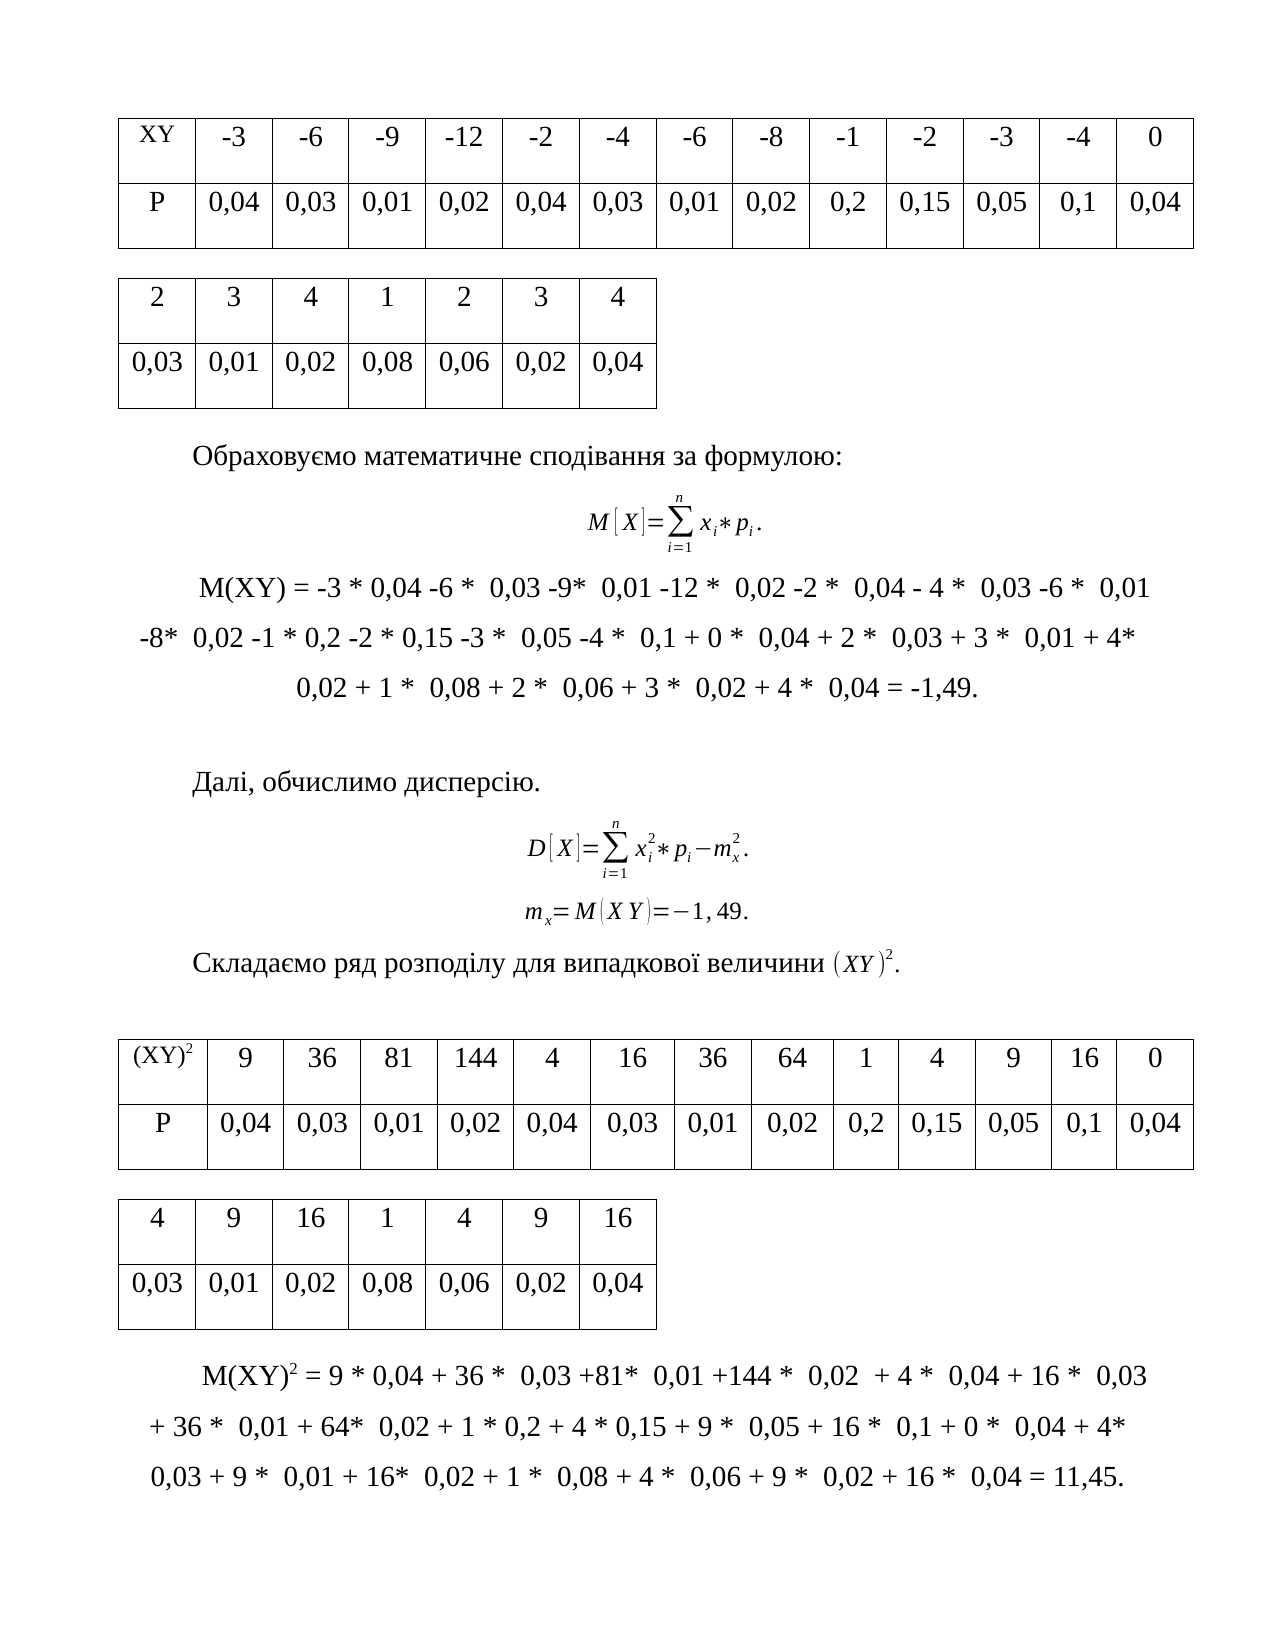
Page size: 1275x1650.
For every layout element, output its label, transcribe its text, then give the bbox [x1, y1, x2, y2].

table_cell 0,05 [976, 1105, 1051, 1169]
table_cell 0,03 [591, 1105, 674, 1169]
table_cell 0,02 [273, 344, 348, 408]
table_cell 0,02 [503, 344, 579, 408]
table_header XY [119, 119, 195, 183]
table_cell 0,05 [964, 184, 1039, 248]
table_header -2 [503, 119, 579, 183]
table_cell 0,01 [196, 1265, 272, 1329]
table_header 16 [591, 1040, 674, 1104]
table_cell 0,15 [887, 184, 963, 248]
table_header 4 [426, 1200, 502, 1264]
table_header -12 [426, 119, 502, 183]
table_header -8 [733, 119, 809, 183]
table_cell P [119, 184, 195, 248]
table_cell 0,01 [361, 1105, 437, 1169]
table_cell 0,01 [675, 1105, 751, 1169]
table_cell 0,15 [899, 1105, 975, 1169]
table_header 2 [426, 279, 502, 343]
table_cell 0,04 [196, 184, 272, 248]
table_header 81 [361, 1040, 437, 1104]
table_header 3 [196, 279, 272, 343]
table_header (XY)2 [119, 1040, 207, 1104]
table_header -6 [273, 119, 348, 183]
text M(XY) = -3 * 0,04 -6 * 0,03 -9* 0,01 -12 * 0,02 -2 * 0,04 - 4 * 0,03 -6 * 0,01 -8* 0,02 -1 * 0,2 -2 * 0,15 -3 * 0,05 -4 * 0,1 + 0 * 0,04 + 2 * 0,03 + 3 * 0,01 + 4* 0,02 + 1 * 0,08 + 2 * 0,06 + 3 * 0,02 + 4 * 0,04 = -1,49. [118, 570, 1157, 704]
table_cell 0,04 [514, 1105, 590, 1169]
table_header 2 [119, 279, 195, 343]
table_header -3 [964, 119, 1039, 183]
table_cell 0,02 [503, 1265, 579, 1329]
table_cell 0,02 [733, 184, 809, 248]
table_header -2 [887, 119, 963, 183]
table_header 1 [834, 1040, 898, 1104]
table_header 4 [899, 1040, 975, 1104]
table_header 0 [1117, 1040, 1193, 1104]
table_cell 0,03 [119, 344, 195, 408]
table_cell 0,04 [1117, 1105, 1193, 1169]
table_header 36 [284, 1040, 360, 1104]
table_cell 0,03 [119, 1265, 195, 1329]
table_cell 0,04 [1117, 184, 1193, 248]
table_header 16 [1052, 1040, 1116, 1104]
table_cell 0,1 [1052, 1105, 1116, 1169]
table_header -4 [1040, 119, 1116, 183]
table_cell 0,02 [438, 1105, 513, 1169]
table_header 16 [273, 1200, 348, 1264]
table_header -9 [349, 119, 425, 183]
table_header 64 [752, 1040, 833, 1104]
table_cell 0,04 [580, 1265, 656, 1329]
table_cell 0,01 [196, 344, 272, 408]
table_cell 0,02 [752, 1105, 833, 1169]
text Далі, обчислимо дисперсію. [118, 764, 1157, 797]
table_cell 0,04 [503, 184, 579, 248]
table_cell 0,08 [349, 1265, 425, 1329]
table_header 3 [503, 279, 579, 343]
table_cell 0,2 [810, 184, 886, 248]
table_cell 0,02 [273, 1265, 348, 1329]
table_header 4 [119, 1200, 195, 1264]
table_header 4 [514, 1040, 590, 1104]
text Обраховуємо математичне сподівання за формулою: [118, 438, 1157, 471]
table_cell P [119, 1105, 207, 1169]
table_header 1 [349, 279, 425, 343]
text M(XY)2 = 9 * 0,04 + 36 * 0,03 +81* 0,01 +144 * 0,02 + 4 * 0,04 + 16 * 0,03 + 36 * 0,01 + 64* 0,02 + 1 * 0,2 + 4 * 0,15 + 9 * 0,05 + 16 * 0,1 + 0 * 0,04 + 4* 0,03 + 9 * 0,01 + 16* 0,02 + 1 * 0,08 + 4 * 0,06 + 9 * 0,02 + 16 * 0,04 = 11,45. [118, 1358, 1157, 1493]
table_cell 0,06 [426, 344, 502, 408]
text Складаємо ряд розподілу для випадкової величини [118, 945, 1157, 979]
table_header -1 [810, 119, 886, 183]
table_cell 0,03 [273, 184, 348, 248]
table_header 9 [976, 1040, 1051, 1104]
table_header 9 [196, 1200, 272, 1264]
table_cell 0,03 [284, 1105, 360, 1169]
table_header -4 [580, 119, 656, 183]
table_cell 0,1 [1040, 184, 1116, 248]
table_header 4 [273, 279, 348, 343]
table_header -6 [657, 119, 732, 183]
table_header 4 [580, 279, 656, 343]
table_cell 0,01 [349, 184, 425, 248]
table_header 9 [208, 1040, 283, 1104]
table_cell 0,04 [580, 344, 656, 408]
table_header 16 [580, 1200, 656, 1264]
table_cell 0,06 [426, 1265, 502, 1329]
table_cell 0,03 [580, 184, 656, 248]
table_header -3 [196, 119, 272, 183]
table_cell 0,2 [834, 1105, 898, 1169]
table_header 144 [438, 1040, 513, 1104]
table_cell 0,04 [208, 1105, 283, 1169]
table_cell 0,01 [657, 184, 732, 248]
table_header 36 [675, 1040, 751, 1104]
table_header 0 [1117, 119, 1193, 183]
table_cell 0,08 [349, 344, 425, 408]
table_header 1 [349, 1200, 425, 1264]
table_cell 0,02 [426, 184, 502, 248]
table_header 9 [503, 1200, 579, 1264]
